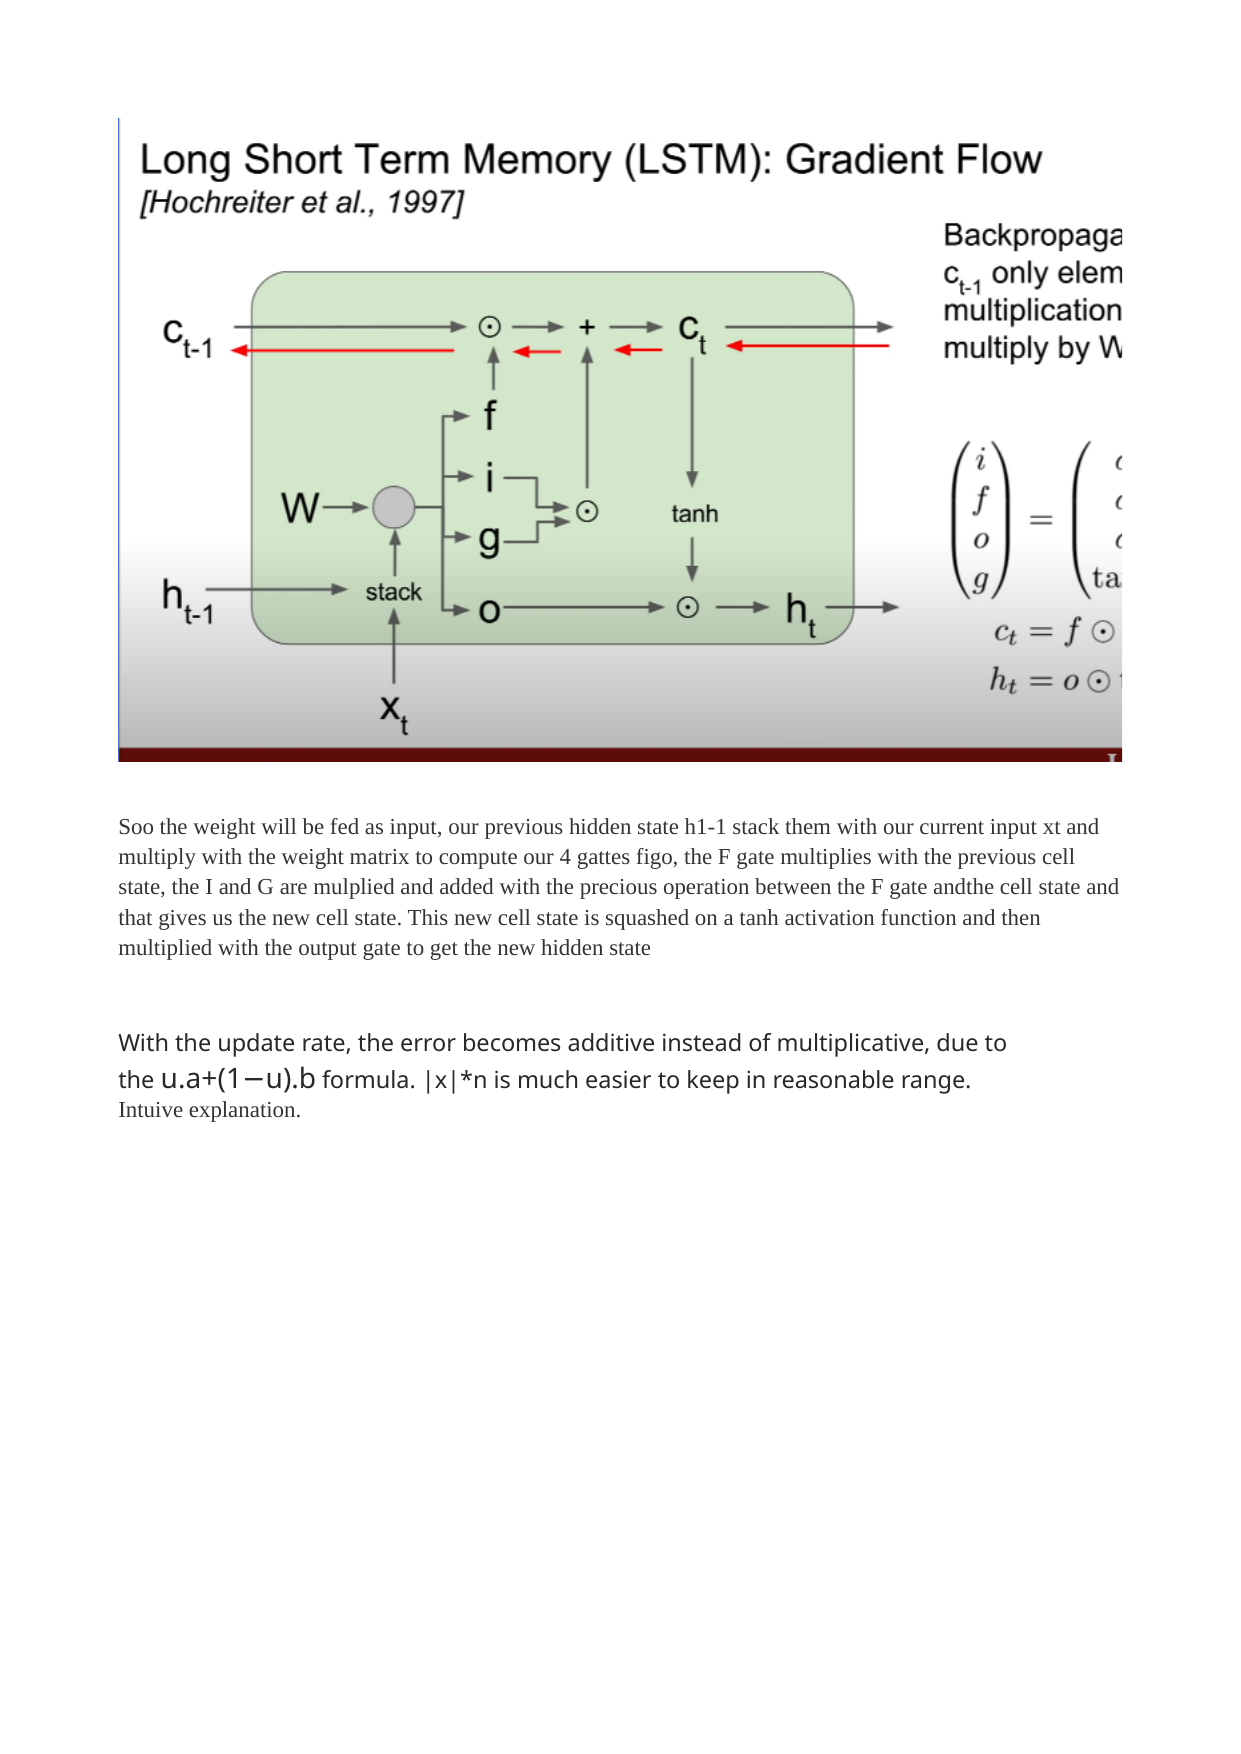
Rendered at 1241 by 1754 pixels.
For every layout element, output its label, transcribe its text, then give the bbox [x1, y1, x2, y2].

text With the update rate, the error becomes additive instead of multiplicative, due to the u.a+(1−u).b formula. |x|*n is much easier to keep in reasonable range. [118, 1026, 1122, 1097]
text Soo the weight will be fed as input, our previous hidden state h1-1 stack them with our current input xt and multiply with the weight matrix to compute our 4 gattes figo, the F gate multiplies with the previous cell state, the I and G are mulplied and added with the precious operation between the F gate andthe cell state and that gives us the new cell state. This new cell state is squashed on a tanh activation function and then multiplied with the output gate to get the new hidden state [118, 813, 1122, 960]
picture [118, 118, 1123, 762]
text Intuive explanation. [118, 1097, 1122, 1123]
